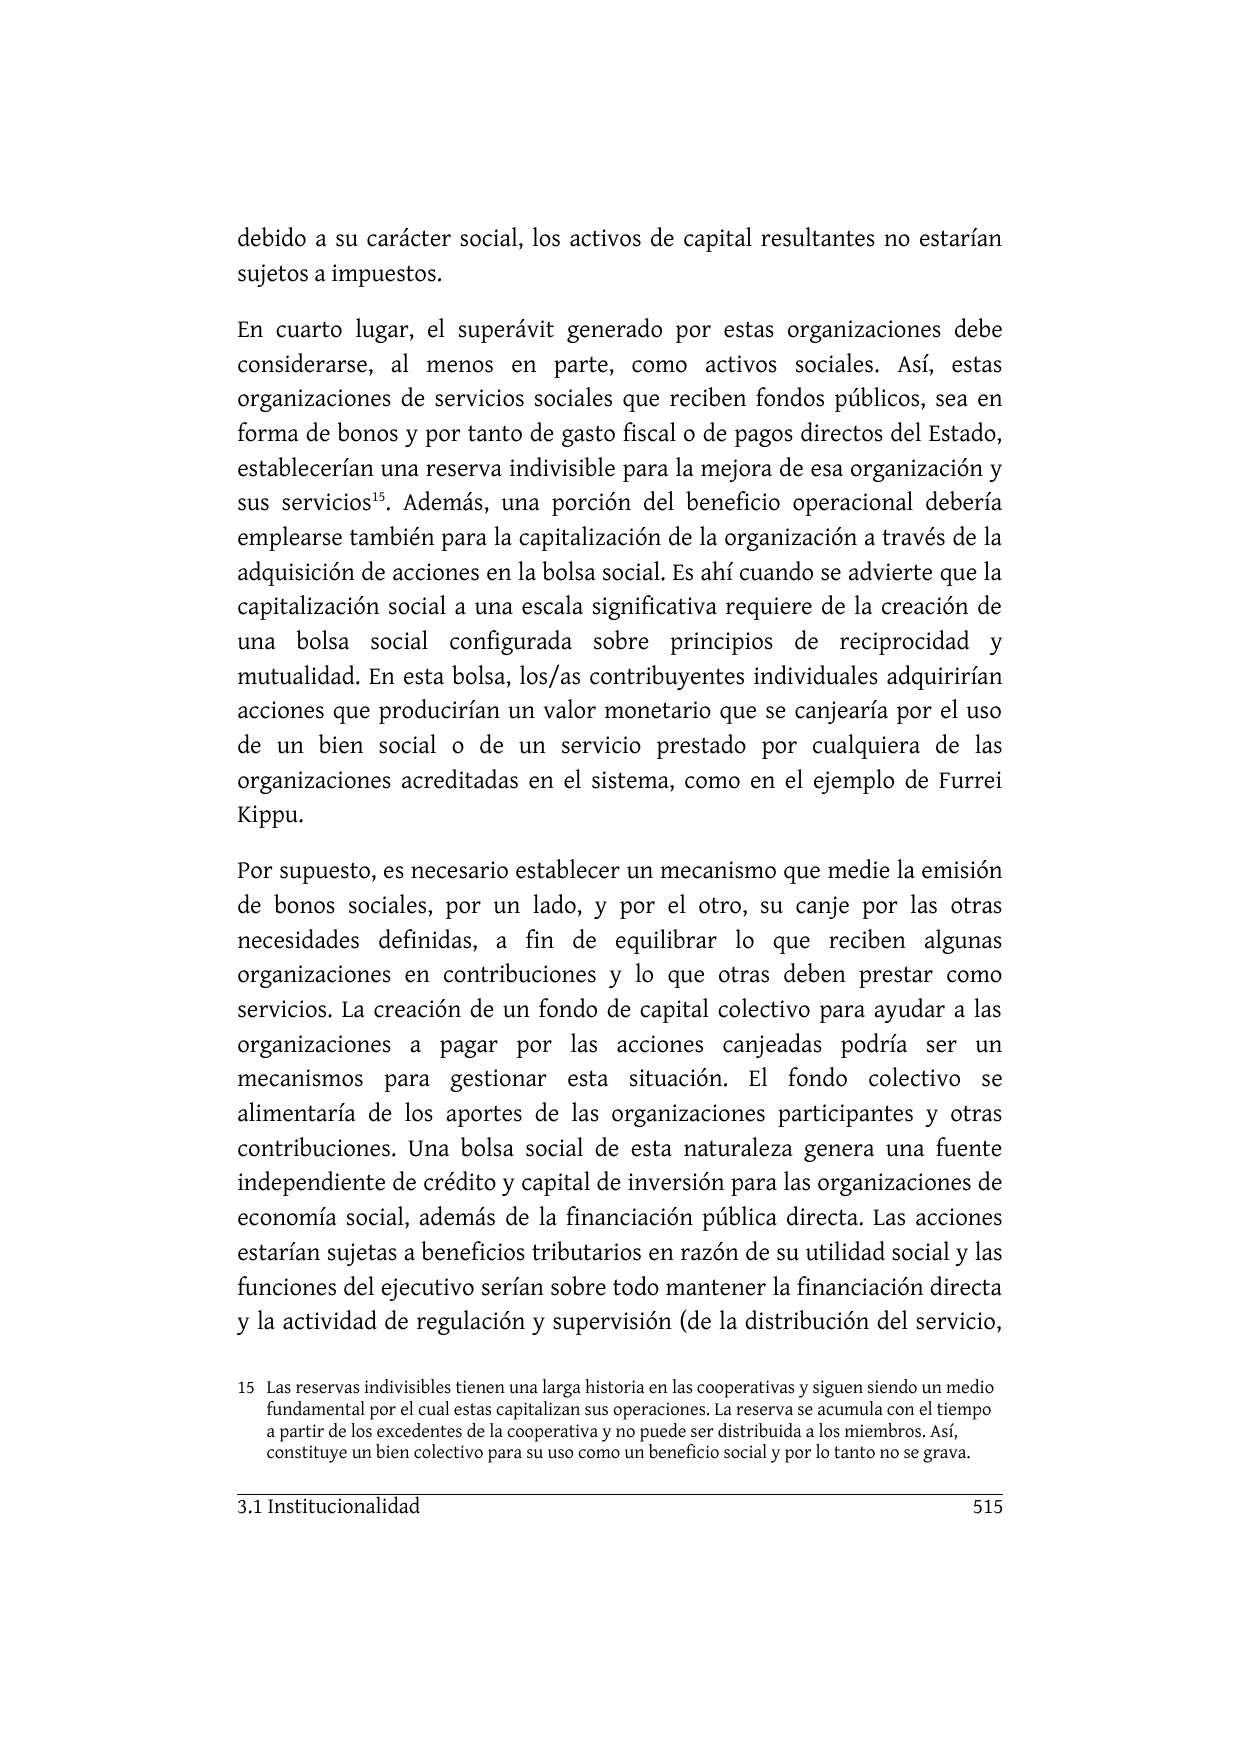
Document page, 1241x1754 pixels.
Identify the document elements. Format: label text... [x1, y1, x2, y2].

text En cuarto lugar, el superávit generado por estas organizaciones debe considerarse, al menos en parte, como activos sociales. Así, estas organizaciones de servicios sociales que reciben fondos públicos, sea en forma de bonos y por tanto de gasto fiscal o de pagos directos del Estado, establecerían una reserva indivisible para la mejora de esa organización y sus servicios. Además, una porción del beneficio operacional debería emplearse también para la capitalización de la organización a través de la adquisición de acciones en la bolsa social. Es ahí cuando se advierte que la capitalización social a una escala significativa requiere de la creación de una bolsa social configurada sobre principios de reciprocidad y mutualidad. En esta bolsa, los/as contribuyentes individuales adquirirían acciones que producirían un valor monetario que se canjearía por el uso de un bien social o de un servicio prestado por cualquiera de las organizaciones acreditadas en el sistema, como en el ejemplo de Furrei Kippu. [237, 315, 1003, 830]
text Por supuesto, es necesario establecer un mecanismo que medie la emisión de bonos sociales, por un lado, y por el otro, su canje por las otras necesidades definidas, a fin de equilibrar lo que reciben algunas organizaciones en contribuciones y lo que otras deben prestar como servicios. La creación de un fondo de capital colectivo para ayudar a las organizaciones a pagar por las acciones canjeadas podría ser un mecanismos para gestionar esta situación. El fondo colectivo se alimentaría de los aportes de las organizaciones participantes y otras contribuciones. Una bolsa social de esta naturaleza genera una fuente independiente de crédito y capital de inversión para las organizaciones de economía social, además de la financiación pública directa. Las acciones estarían sujetas a beneficios tributarios en razón de su utilidad social y las funciones del ejecutivo serían sobre todo mantener la financiación directa y la actividad de regulación y supervisión (de la distribución del servicio, [237, 857, 1003, 1337]
text debido a su carácter social, los activos de capital resultantes no estarían sujetos a impuestos. [237, 225, 1003, 289]
text Las reservas indivisibles tienen una larga historia en las cooperativas y siguen siendo un medio fundamental por el cual estas capitalizan sus operaciones. La reserva se acumula con el tiempo a partir de los excedentes de la cooperativa y no puede ser distribuida a los miembros. Así, constituye un bien colectivo para su uso como un beneficio social y por lo tanto no se grava. [237, 1377, 1003, 1464]
